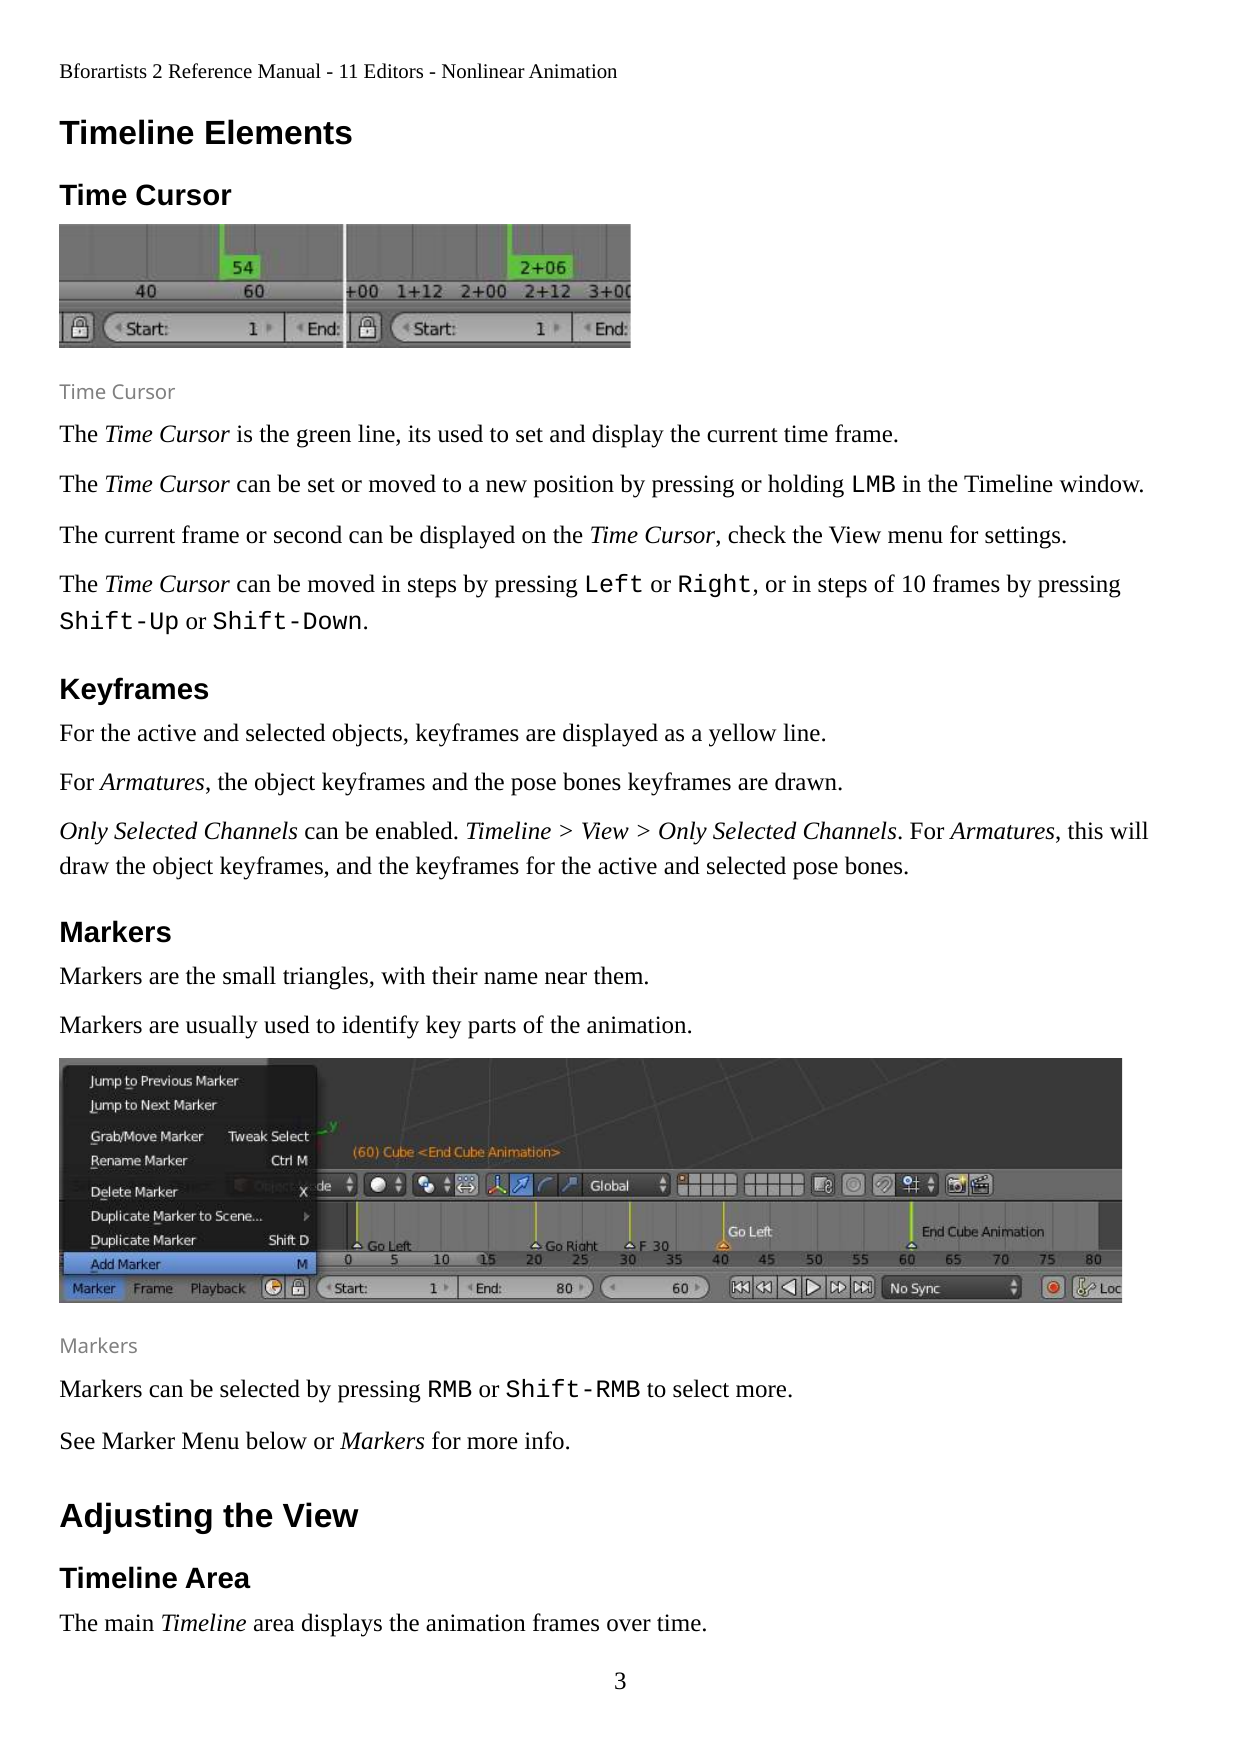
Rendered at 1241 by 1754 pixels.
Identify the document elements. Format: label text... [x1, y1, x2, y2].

subtitle Time Cursor [59, 178, 1181, 212]
text For the active and selected objects, keyframes are displayed as a yellow line. [59, 718, 1181, 747]
subtitle Timeline Elements [59, 113, 1181, 151]
text For Armatures, the object keyframes and the pose bones keyframes are drawn. [59, 767, 1181, 796]
text See Marker Menu below or Markers for more info. [59, 1426, 1181, 1454]
text Time Cursor [59, 374, 1181, 405]
text The Time Cursor can be moved in steps by pressing Left or Right, or in steps of 10 frames by pressing Shift-Up or Shift-Down. [59, 569, 1181, 637]
subtitle Adjusting the View [59, 1496, 1181, 1534]
text The Time Cursor can be set or moved to a new position by pressing or holding LMB in the Timeline window. [59, 469, 1181, 499]
picture [59, 1058, 1123, 1303]
subtitle Keyframes [59, 672, 1181, 706]
subtitle Markers [59, 914, 1181, 948]
text The Time Cursor is the green line, its used to set and display the current time frame. [59, 419, 1181, 448]
text Markers [59, 1328, 1181, 1360]
text Markers are usually used to identify key parts of the animation. [59, 1010, 1181, 1038]
text Markers can be selected by pressing RMB or Shift-RMB to select more. [59, 1374, 1181, 1405]
text Only Selected Channels can be enabled. Timeline > View > Only Selected Channels. For Armatures, this will draw the object keyframes, and the keyframes for the active and selected pose bones. [59, 816, 1181, 879]
picture [59, 224, 631, 348]
text Markers are the small triangles, with their name near them. [59, 961, 1181, 989]
text The main Timeline area displays the animation frames over time. [59, 1608, 1181, 1636]
text The current frame or second can be displayed on the Time Cursor, check the View menu for settings. [59, 520, 1181, 549]
subtitle Timeline Area [59, 1561, 1181, 1595]
